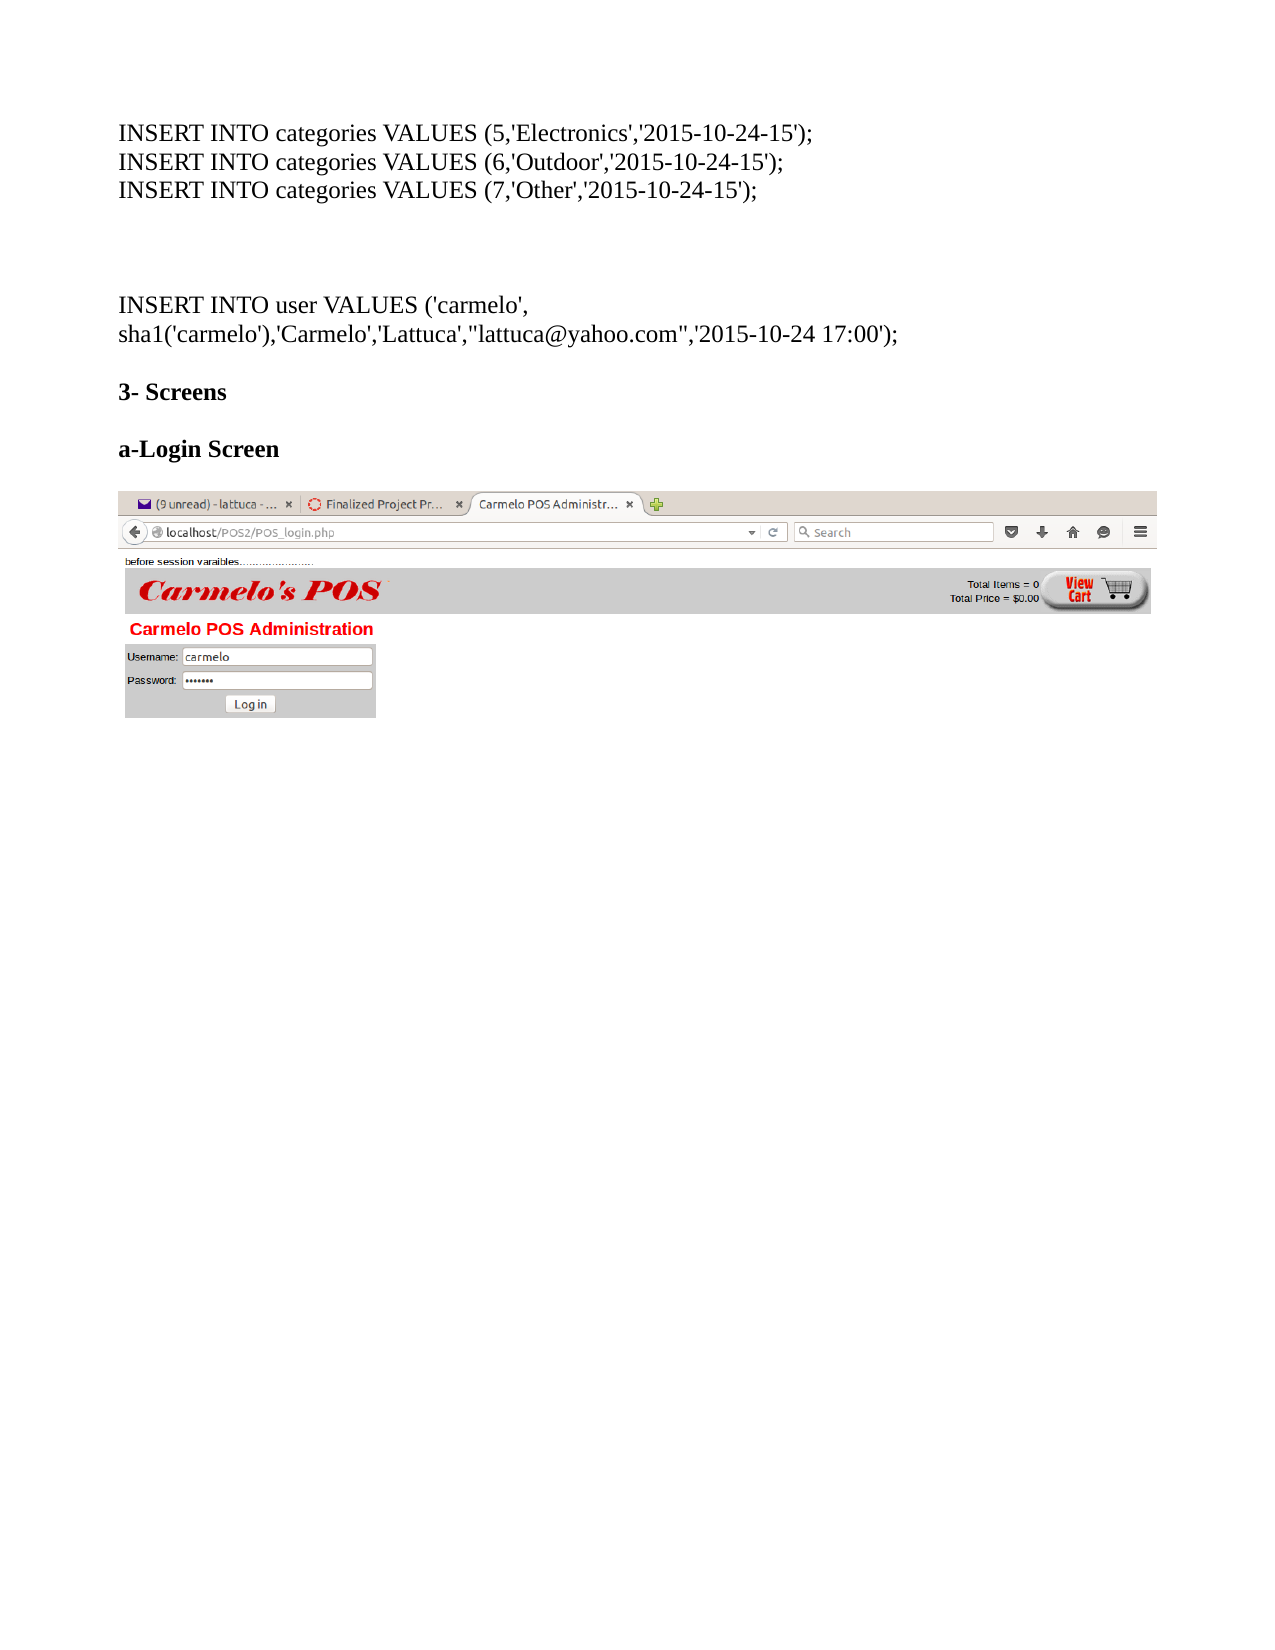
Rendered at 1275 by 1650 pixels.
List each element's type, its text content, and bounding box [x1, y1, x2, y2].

text 3- Screens [118, 377, 1157, 406]
picture [118, 491, 1157, 1304]
text INSERT INTO categories VALUES (6,'Outdoor','2015-10-24-15'); [118, 147, 1157, 176]
text a-Login Screen [118, 434, 1157, 463]
text INSERT INTO user VALUES ('carmelo', sha1('carmelo'),'Carmelo','Lattuca',"lattuca@yahoo.com",'2015-10-24 17:00'); [118, 291, 1157, 348]
text INSERT INTO categories VALUES (7,'Other','2015-10-24-15'); [118, 176, 1157, 204]
text INSERT INTO categories VALUES (5,'Electronics','2015-10-24-15'); [118, 118, 1157, 147]
